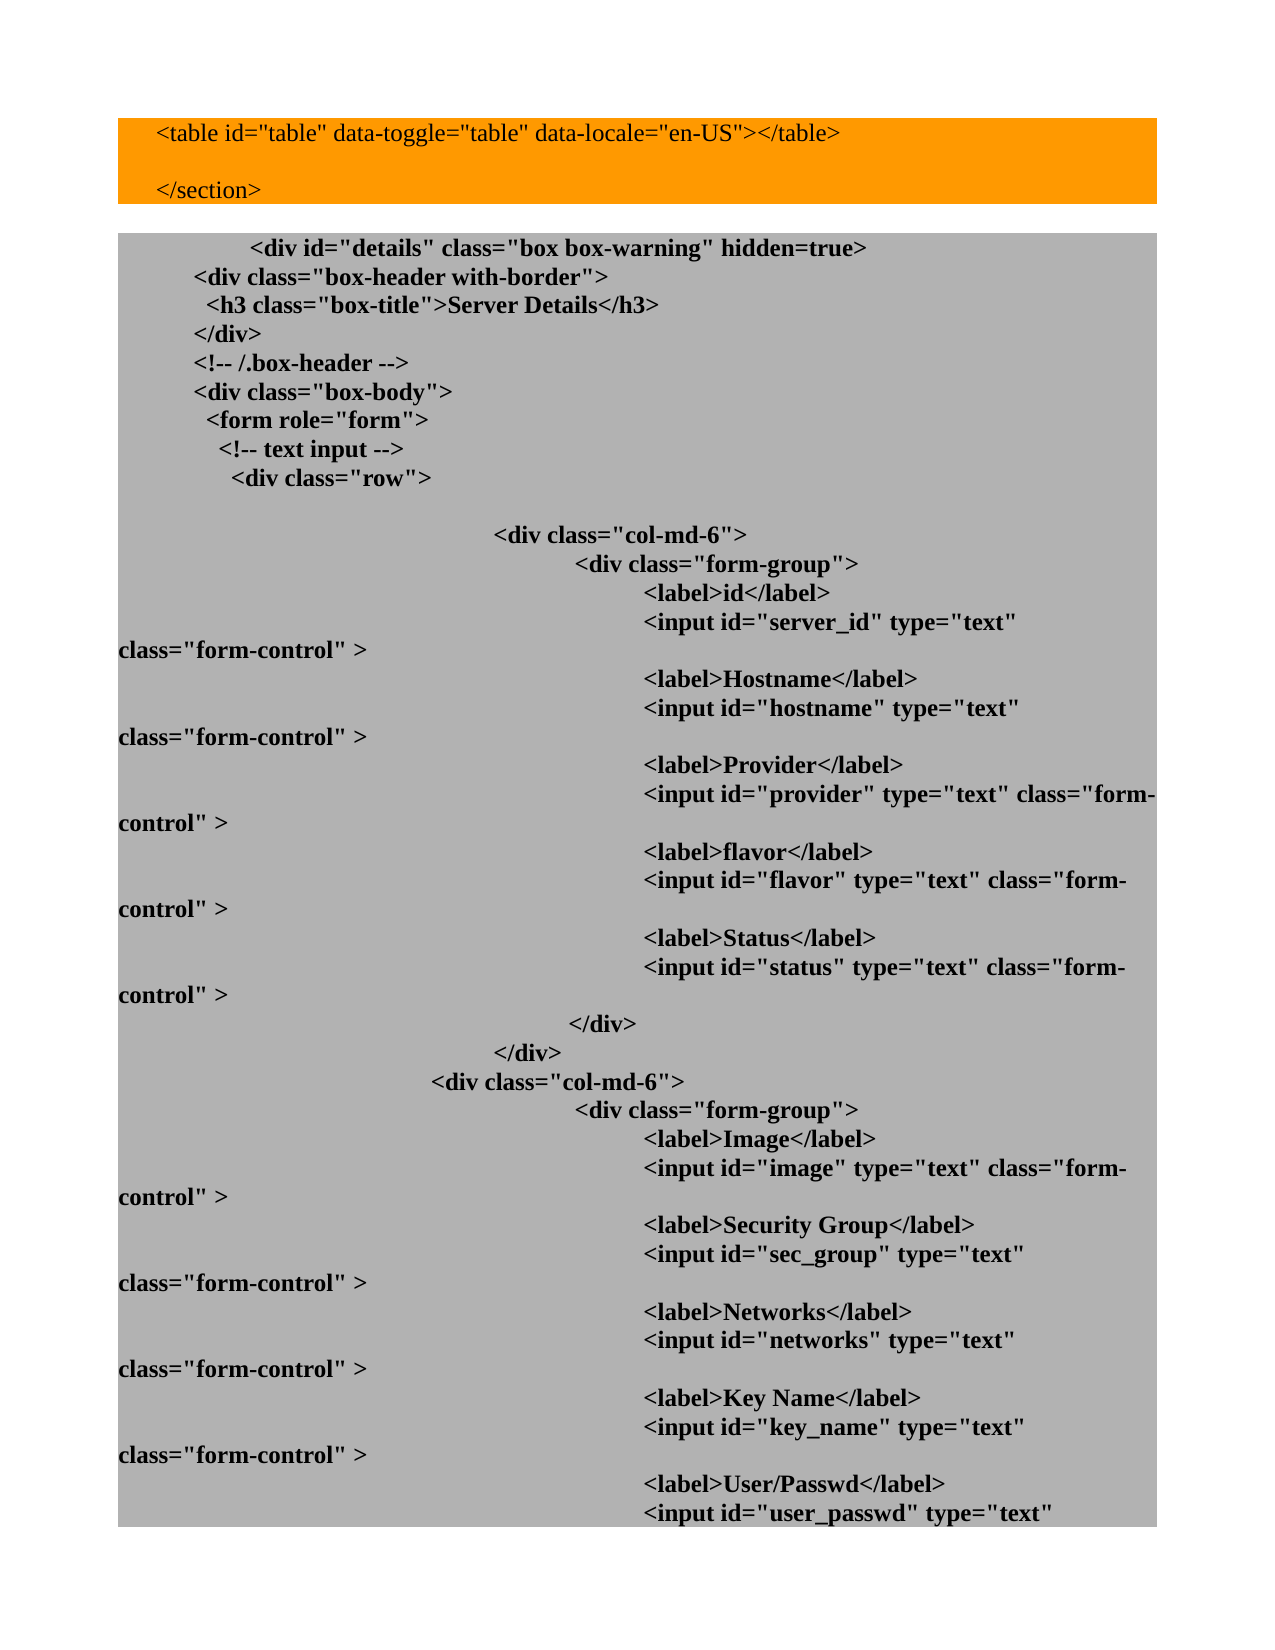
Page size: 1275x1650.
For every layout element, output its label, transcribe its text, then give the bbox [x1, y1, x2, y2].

text <h3 class="box-title">Server Details</h3> [118, 291, 1157, 319]
text <table id="table" data-toggle="table" data-locale="en-US"></table> [118, 118, 1157, 147]
text <div class="col-md-6"> [118, 1067, 1157, 1096]
text <input id="sec_group" type="text" class="form-control" > [118, 1239, 1157, 1297]
text <input id="hostname" type="text" class="form-control" > [118, 693, 1157, 751]
text <div class="box-header with-border"> [118, 262, 1157, 291]
text </div> [118, 1038, 1157, 1067]
text <!-- /.box-header --> [118, 348, 1157, 377]
text <label>Image</label> [118, 1124, 1157, 1153]
text <input id="status" type="text" class="form-control" > [118, 952, 1157, 1009]
text <form role="form"> [118, 406, 1157, 434]
text <label>Status</label> [118, 923, 1157, 952]
text <input id="key_name" type="text" class="form-control" > [118, 1412, 1157, 1469]
text <div class="form-group"> [118, 1096, 1157, 1124]
text <label>id</label> [118, 578, 1157, 607]
text <div id="details" class="box box-warning" hidden=true> [118, 233, 1157, 262]
text <input id="user_passwd" type="text" [118, 1498, 1157, 1527]
text <label>Networks</label> [118, 1297, 1157, 1326]
text <!-- text input --> [118, 434, 1157, 463]
text </div> [118, 1009, 1157, 1038]
text <div class="form-group"> [118, 549, 1157, 578]
text <label>Hostname</label> [118, 664, 1157, 693]
text </div> [118, 319, 1157, 348]
text <input id="server_id" type="text" class="form-control" > [118, 607, 1157, 664]
text <label>Key Name</label> [118, 1383, 1157, 1412]
text <div class="box-body"> [118, 377, 1157, 406]
text <div class="col-md-6"> [118, 521, 1157, 549]
text <input id="image" type="text" class="form-control" > [118, 1153, 1157, 1211]
text <label>Provider</label> [118, 751, 1157, 779]
text <label>Security Group</label> [118, 1211, 1157, 1239]
text <input id="provider" type="text" class="form-control" > [118, 779, 1157, 837]
text <div class="row"> [118, 463, 1157, 492]
text <label>flavor</label> [118, 837, 1157, 866]
text </section> [118, 176, 1157, 204]
text <input id="flavor" type="text" class="form-control" > [118, 866, 1157, 923]
text <label>User/Passwd</label> [118, 1469, 1157, 1498]
text <input id="networks" type="text" class="form-control" > [118, 1326, 1157, 1383]
